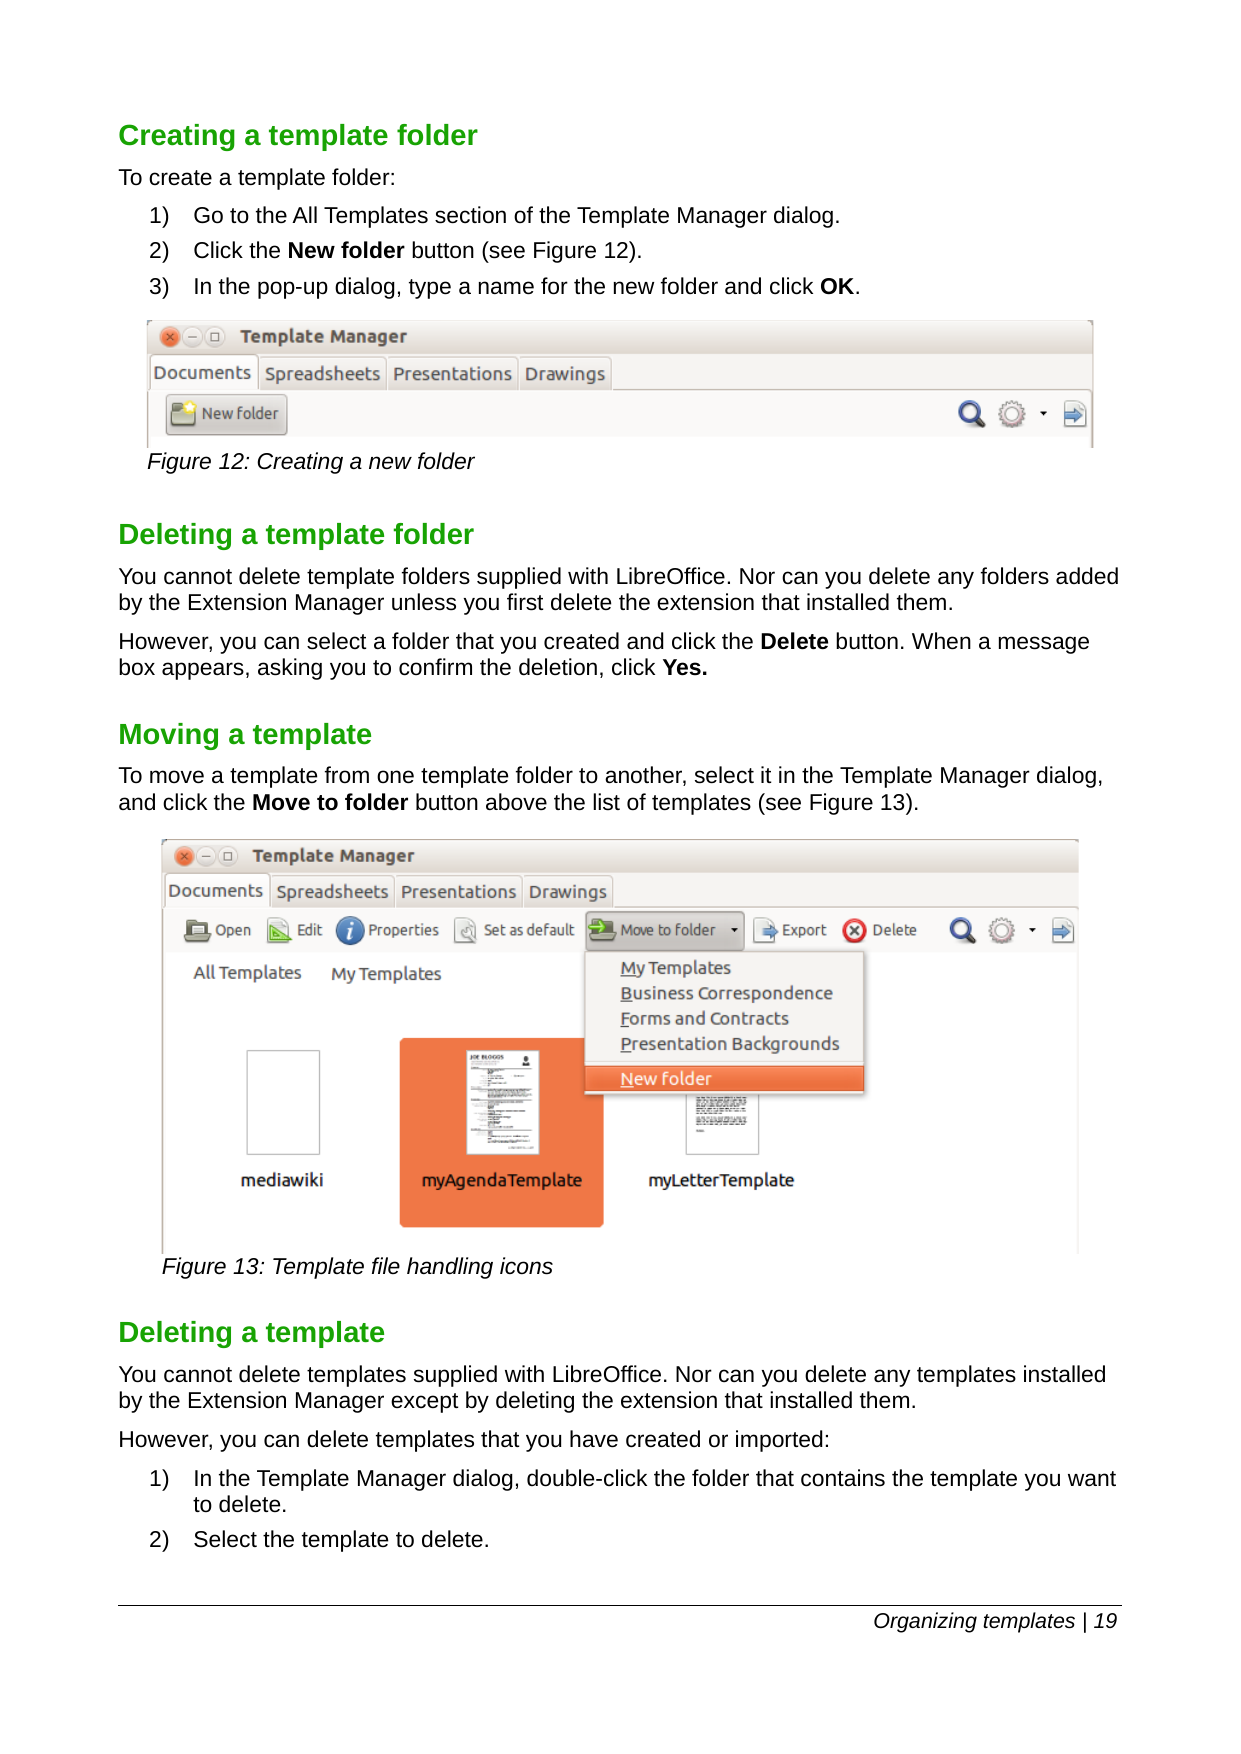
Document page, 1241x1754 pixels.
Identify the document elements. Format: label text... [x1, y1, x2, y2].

text You cannot delete template folders supplied with LibreOffice. Nor can you delete any folders added by the Extension Manager unless you first delete the extension that installed them. [118, 563, 1122, 615]
text However, you can delete templates that you have created or imported: [118, 1426, 1122, 1452]
text To move a template from one template folder to another, select it in the Template Manager dialog, and click the Move to folder button above the list of templates (see Figure 13). [118, 762, 1122, 815]
picture [161, 839, 1079, 1254]
subtitle Creating a template folder [118, 118, 1122, 152]
list Select the template to delete. [169, 1526, 1122, 1552]
list Go to the All Templates section of the Template Manager dialog. [169, 202, 1122, 229]
subtitle Deleting a template [118, 1315, 1122, 1349]
text You cannot delete templates supplied with LibreOffice. Nor can you delete any templates installed by the Extension Manager except by deleting the extension that installed them. [118, 1361, 1122, 1413]
text Figure 12: Creating a new folder [147, 448, 1093, 474]
text Figure 13: Template file handling icons [162, 1254, 1079, 1279]
list Click the New folder button (see Figure 12). [169, 237, 1122, 264]
list In the Template Manager dialog, double-click the folder that contains the template you want to delete. [169, 1464, 1122, 1517]
picture [146, 320, 1094, 448]
text However, you can select a folder that you created and click the Delete button. When a message box appears, asking you to confirm the deletion, click Yes. [118, 628, 1122, 681]
list In the pop-up dialog, type a name for the new folder and click OK. [169, 273, 1122, 299]
subtitle Deleting a template folder [118, 517, 1122, 551]
text To create a template folder: [118, 163, 1122, 190]
subtitle Moving a template [118, 717, 1122, 750]
